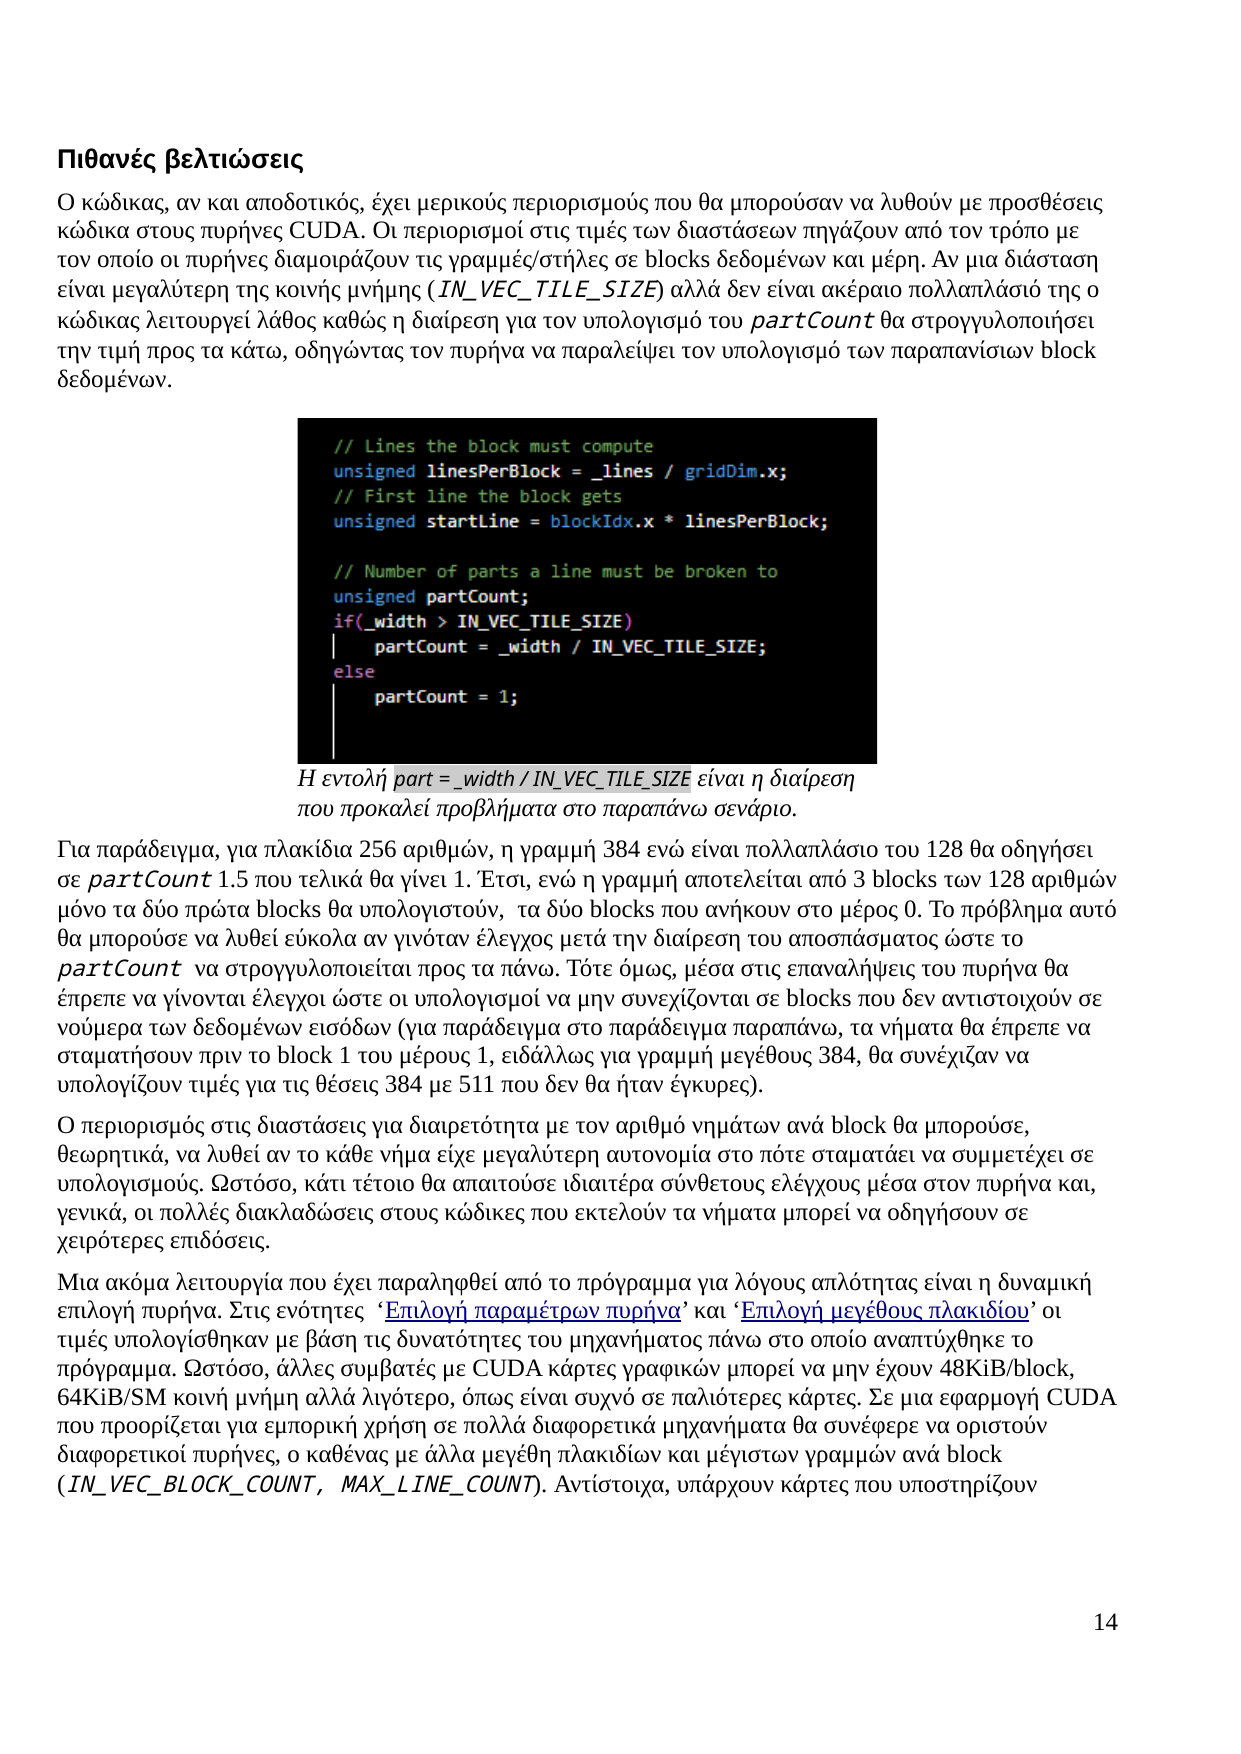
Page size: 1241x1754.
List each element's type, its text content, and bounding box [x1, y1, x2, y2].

text Μια ακόμα λειτουργία που έχει παραληφθεί από το πρόγραμμα για λόγους απλότητας είναι η δυναμική επιλογή πυρήνα. Στις ενότητες ‘Επιλογή παραμέτρων πυρήνα’ και ‘Επιλογή μεγέθους πλακιδίου’ οι τιμές υπολογίσθηκαν με βάση τις δυνατότητες του μηχανήματος πάνω στο οποίο αναπτύχθηκε το πρόγραμμα. Ωστόσο, άλλες συμβατές με CUDA κάρτες γραφικών μπορεί να μην έχουν 48KiB/block, 64KiB/SM κοινή μνήμη αλλά λιγότερο, όπως είναι συχνό σε παλιότερες κάρτες. Σε μια εφαρμογή CUDA που προορίζεται για εμπορική χρήση σε πολλά διαφορετικά μηχανήματα θα συνέφερε να οριστούν διαφορετικοί πυρήνες, ο καθένας με άλλα μεγέθη πλακιδίων και μέγιστων γραμμών ανά block (IN_VEC_BLOCK_COUNT, MAX_LINE_COUNT). Αντίστοιχα, υπάρχουν κάρτες που υποστηρίζουν [57, 1267, 1118, 1499]
text Η εντολή part = _width / IN_VEC_TILE_SIZE είναι η διαίρεση που προκαλεί προβλήματα στο παραπάνω σενάριο. [297, 764, 877, 822]
text Ο περιορισμός στις διαστάσεις για διαιρετότητα με τον αριθμό νημάτων ανά block θα μπορούσε, θεωρητικά, να λυθεί αν το κάθε νήμα είχε μεγαλύτερη αυτονομία στο πότε σταματάει να συμμετέχει σε υπολογισμούς. Ωστόσο, κάτι τέτοιο θα απαιτούσε ιδιαιτέρα σύνθετους ελέγχους μέσα στον πυρήνα και, γενικά, οι πολλές διακλαδώσεις στους κώδικες που εκτελούν τα νήματα μπορεί να οδηγήσουν σε χειρότερες επιδόσεις. [57, 1110, 1118, 1254]
text Για παράδειγμα, για πλακίδια 256 αριθμών, η γραμμή 384 ενώ είναι πολλαπλάσιο του 128 θα οδηγήσει σε partCount 1.5 που τελικά θα γίνει 1. Έτσι, ενώ η γραμμή αποτελείται από 3 blocks των 128 αριθμών μόνο τα δύο πρώτα blocks θα υπολογιστούν, τα δύο blocks που ανήκουν στο μέρος 0. Το πρόβλημα αυτό θα μπορούσε να λυθεί εύκολα αν γινόταν έλεγχος μετά την διαίρεση του αποσπάσματος ώστε το partCount να στρογγυλοποιείται προς τα πάνω. Τότε όμως, μέσα στις επαναλήψεις του πυρήνα θα έπρεπε να γίνονται έλεγχοι ώστε οι υπολογισμοί να μην συνεχίζονται σε blocks που δεν αντιστοιχούν σε νούμερα των δεδομένων εισόδων (για παράδειγμα στο παράδειγμα παραπάνω, τα νήματα θα έπρεπε να σταματήσουν πριν το block 1 του μέρους 1, ειδάλλως για γραμμή μεγέθους 384, θα συνέχιζαν να υπολογίζουν τιμές για τις θέσεις 384 με 511 που δεν θα ήταν έγκυρες). [57, 834, 1118, 1098]
picture [297, 418, 878, 764]
text Ο κώδικας, αν και αποδοτικός, έχει μερικούς περιορισμούς που θα μπορούσαν να λυθούν με προσθέσεις κώδικα στους πυρήνες CUDA. Οι περιορισμοί στις τιμές των διαστάσεων πηγάζουν από τον τρόπο με τον οποίο οι πυρήνες διαμοιράζουν τις γραμμές/στήλες σε blocks δεδομένων και μέρη. Αν μια διάσταση είναι μεγαλύτερη της κοινής μνήμης (IN_VEC_TILE_SIZE) αλλά δεν είναι ακέραιο πολλαπλάσιό της ο κώδικας λειτουργεί λάθος καθώς η διαίρεση για τον υπολογισμό του partCount θα στρογγυλοποιήσει την τιμή προς τα κάτω, οδηγώντας τον πυρήνα να παραλείψει τον υπολογισμό των παραπανίσιων block δεδομένων. [57, 187, 1118, 393]
subtitle Πιθανές βελτιώσεις [57, 143, 1118, 174]
